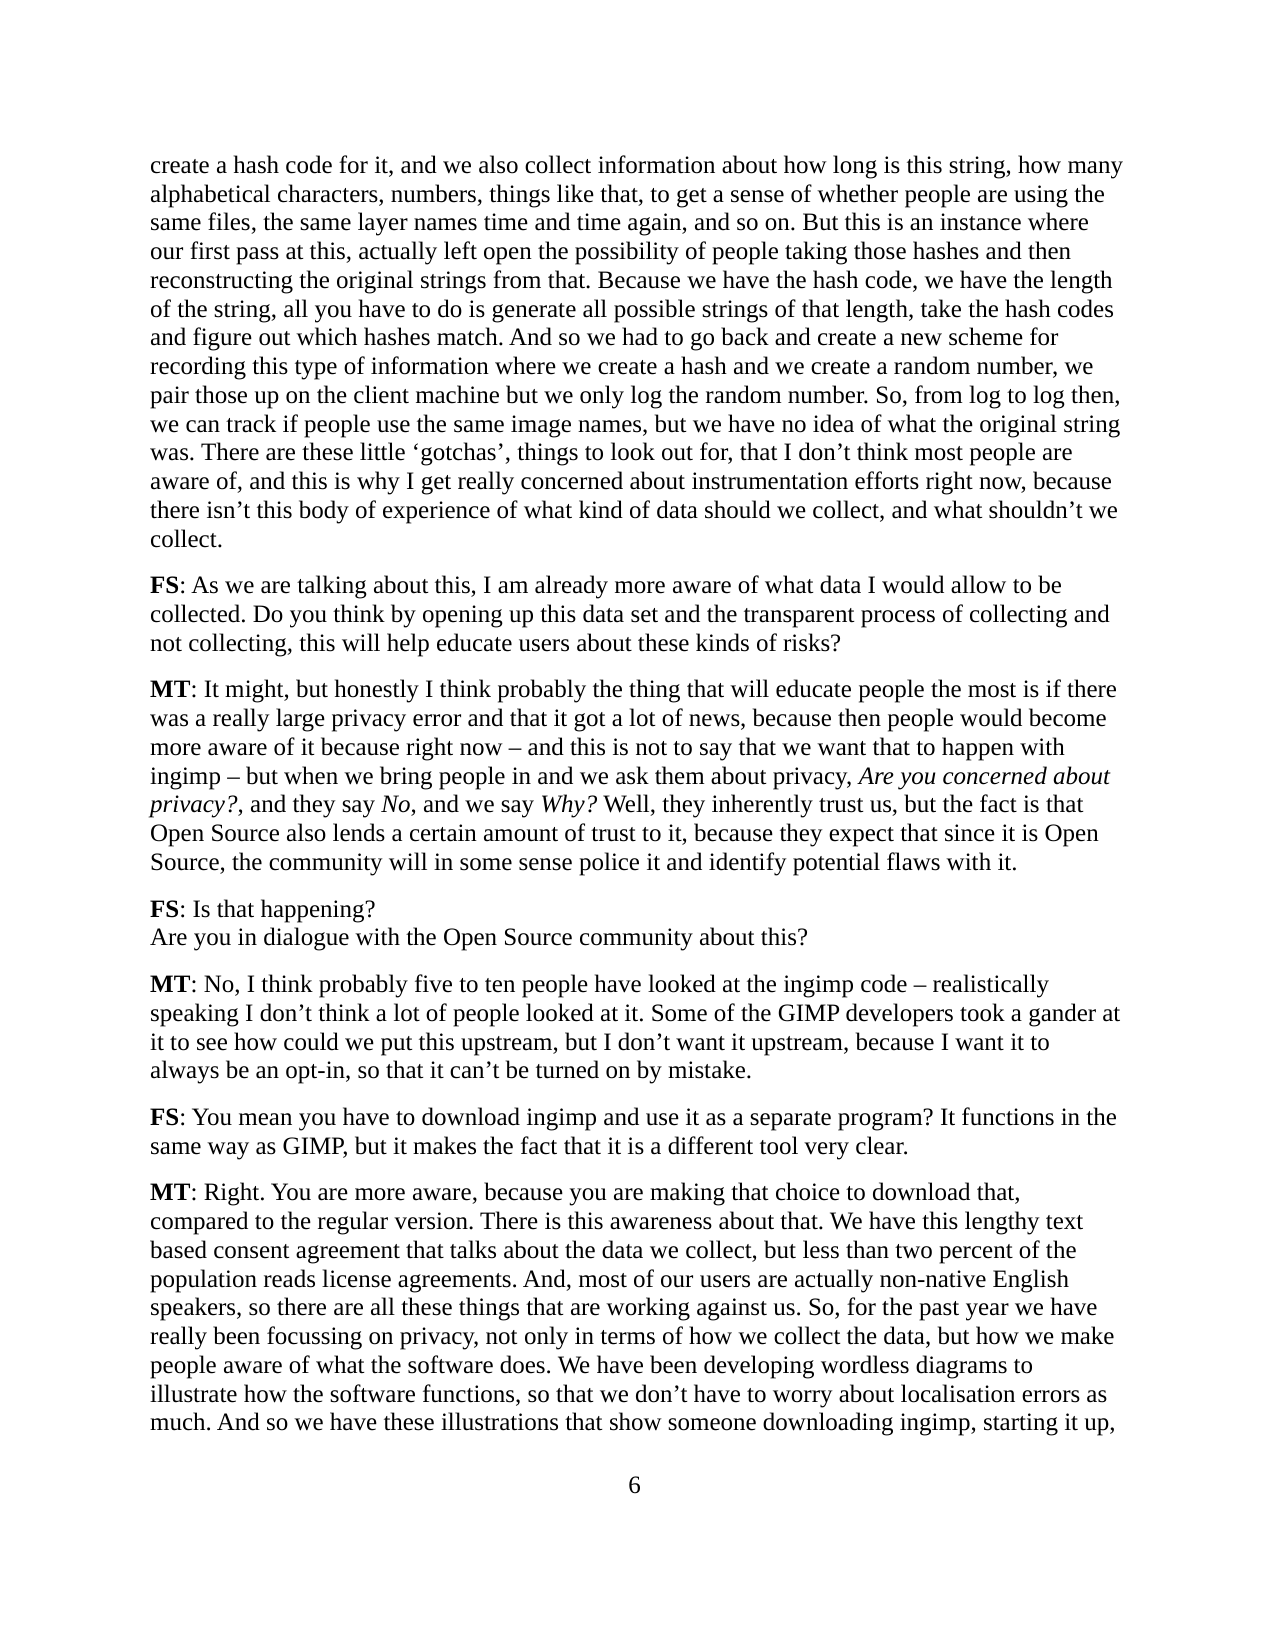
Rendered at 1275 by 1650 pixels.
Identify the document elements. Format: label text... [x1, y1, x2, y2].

text FS: You mean you have to download ingimp and use it as a separate program? It functions in the same way as GIMP, but it makes the fact that it is a different tool very clear. [150, 1102, 1125, 1159]
text FS: Is that happening? Are you in dialogue with the Open Source community about this? [150, 894, 1125, 951]
text MT: Right. You are more aware, because you are making that choice to download that, compared to the regular version. There is this awareness about that. We have this lengthy text based consent agreement that talks about the data we collect, but less than two percent of the population reads license agreements. And, most of our users are actually non-native English speakers, so there are all these things that are working against us. So, for the past year we have really been focussing on privacy, not only in terms of how we collect the data, but how we make people aware of what the software does. We have been developing wordless diagrams to illustrate how the software functions, so that we don’t have to worry about localisation errors as much. And so we have these illustrations that show someone downloading ingimp, starting it up, [150, 1177, 1125, 1436]
text create a hash code for it, and we also collect information about how long is this string, how many alphabetical characters, numbers, things like that, to get a sense of whether people are using the same files, the same layer names time and time again, and so on. But this is an instance where our first pass at this, actually left open the possibility of people taking those hashes and then reconstructing the original strings from that. Because we have the hash code, we have the length of the string, all you have to do is generate all possible strings of that length, take the hash codes and figure out which hashes match. And so we had to go back and create a new scheme for recording this type of information where we create a hash and we create a random number, we pair those up on the client machine but we only log the random number. So, from log to log then, we can track if people use the same image names, but we have no idea of what the original string was. There are these little ‘gotchas’, things to look out for, that I don’t think most people are aware of, and this is why I get really concerned about instrumentation efforts right now, because there isn’t this body of experience of what kind of data should we collect, and what shouldn’t we collect. [150, 150, 1125, 552]
text MT: It might, but honestly I think probably the thing that will educate people the most is if there was a really large privacy error and that it got a lot of news, because then people would become more aware of it because right now – and this is not to say that we want that to happen with ingimp – but when we bring people in and we ask them about privacy, Are you concerned about privacy?, and they say No, and we say Why? Well, they inherently trust us, but the fact is that Open Source also lends a certain amount of trust to it, because they expect that since it is Open Source, the community will in some sense police it and identify potential flaws with it. [150, 674, 1125, 876]
text FS: As we are talking about this, I am already more aware of what data I would allow to be collected. Do you think by opening up this data set and the transparent process of collecting and not collecting, this will help educate users about these kinds of risks? [150, 570, 1125, 657]
text MT: No, I think probably five to ten people have looked at the ingimp code – realistically speaking I don’t think a lot of people looked at it. Some of the GIMP developers took a gander at it to see how could we put this upstream, but I don’t want it upstream, because I want it to always be an opt-in, so that it can’t be turned on by mistake. [150, 969, 1125, 1084]
